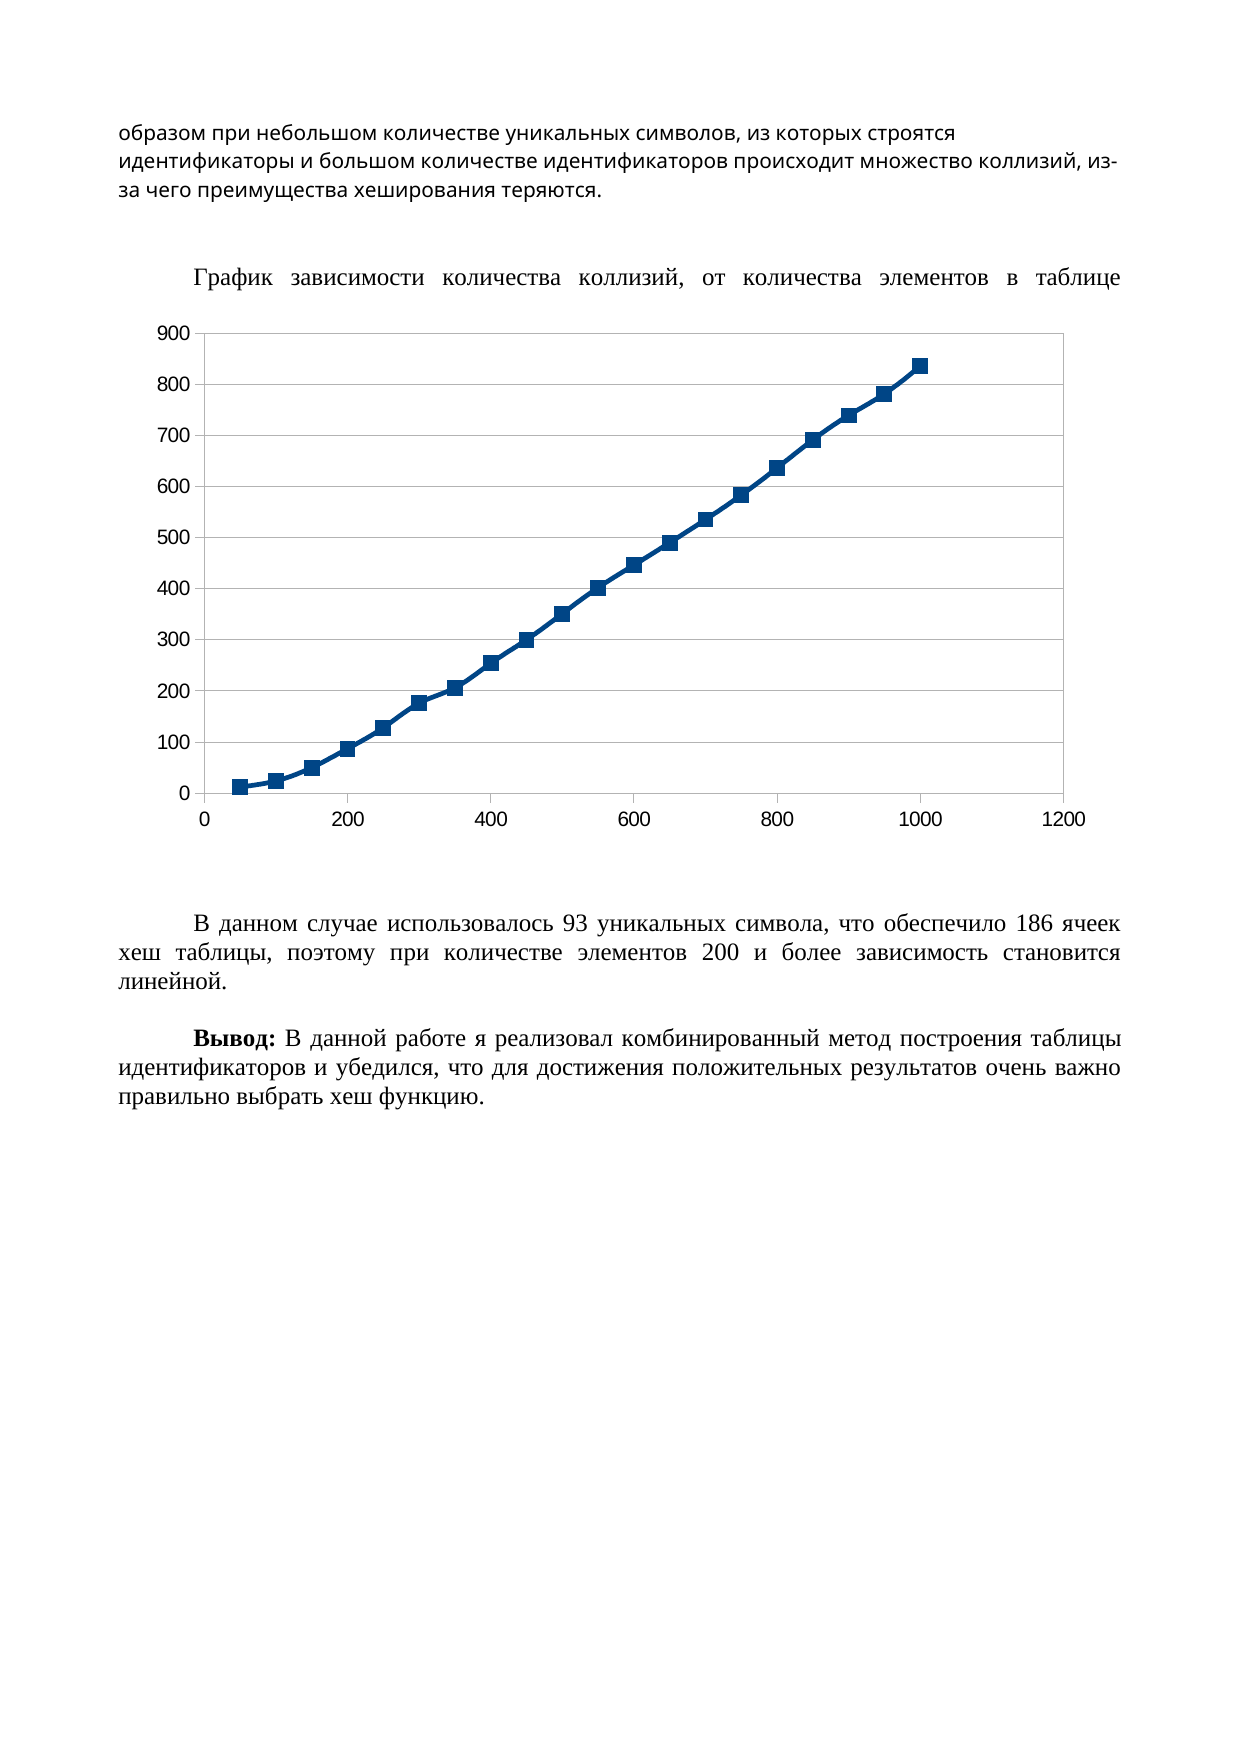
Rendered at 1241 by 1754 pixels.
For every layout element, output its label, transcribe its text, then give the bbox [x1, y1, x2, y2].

text В данном случае использовалось 93 уникальных символа, что обеспечило 186 ячеек хеш таблицы, поэтому при количестве элементов 200 и более зависимость становится линейной. [118, 908, 1122, 995]
text образом при небольшом количестве уникальных символов, из которых строятся идентификаторы и большом количестве идентификаторов происходит множество коллизий, из-за чего преимущества хеширования теряются. [118, 118, 1122, 203]
text Вывод: В данной работе я реализовал комбинированный метод построения таблицы идентификаторов и убедился, что для достижения положительных результатов очень важно правильно выбрать хеш функцию. [118, 1023, 1122, 1110]
text График зависимости количества коллизий, от количества элементов в таблице [118, 262, 1122, 319]
